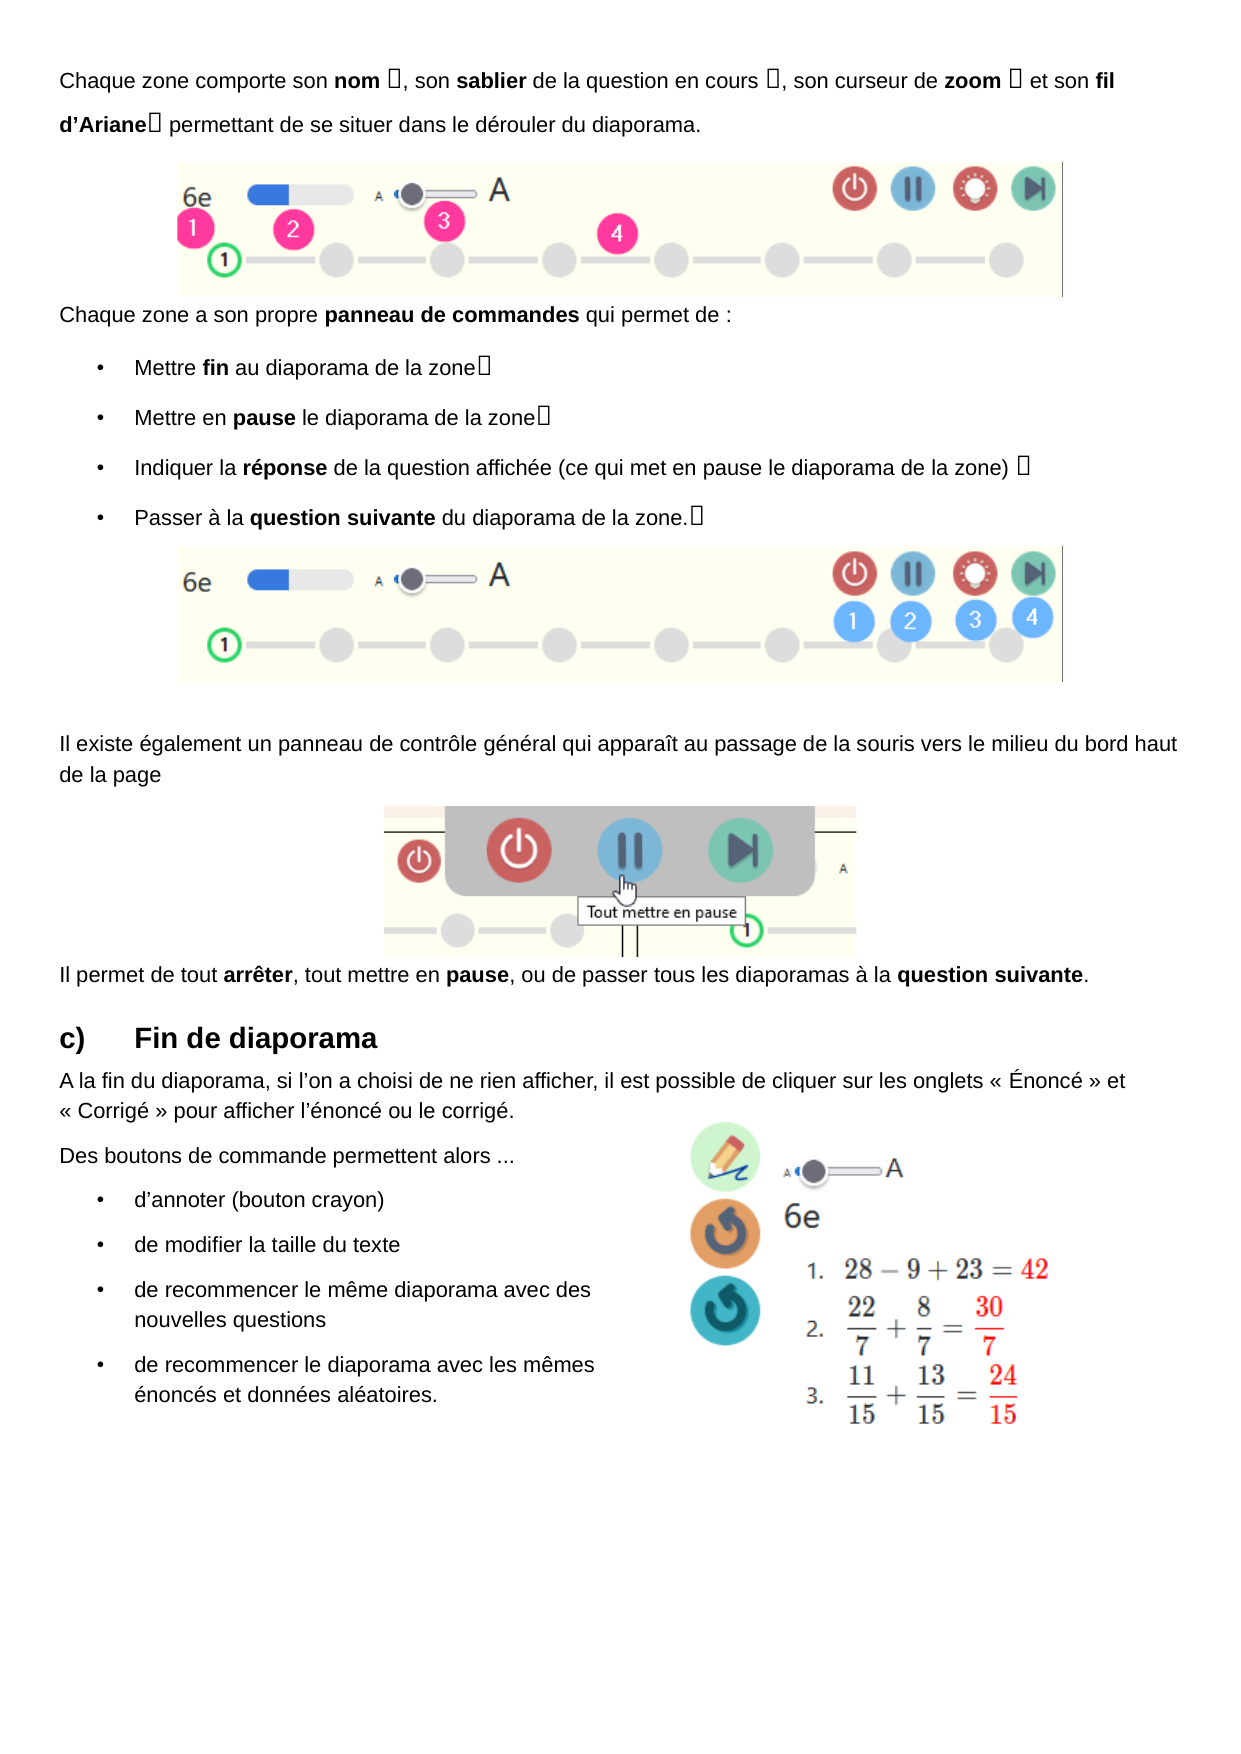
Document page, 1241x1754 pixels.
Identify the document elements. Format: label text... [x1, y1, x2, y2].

list Passer à la question suivante du diaporama de la zone. [97, 497, 1181, 534]
text Des boutons de commande permettent alors ... [59, 1143, 682, 1168]
list de recommencer le diaporama avec les mêmes énoncés et données aléatoires. [97, 1352, 682, 1407]
text Il permet de tout arrêter, tout mettre en pause, ou de passer tous les diaporamas à la question suivante. [59, 806, 1181, 987]
list [1132, 1187, 1181, 1213]
text Chaque zone a son propre panneau de commandes qui permet de : [59, 162, 1181, 327]
picture [682, 1115, 1132, 1437]
picture [383, 806, 857, 957]
list Mettre fin au diaporama de la zone [97, 346, 1181, 383]
list [1132, 1352, 1181, 1407]
text Il existe également un panneau de contrôle général qui apparaît au passage de la souris vers le milieu du bord haut de la page [59, 731, 1181, 787]
text [1132, 1143, 1181, 1168]
list de recommencer le même diaporama avec des nouvelles questions [97, 1277, 682, 1332]
text A la fin du diaporama, si l’on a choisi de ne rien afficher, il est possible de cliquer sur les onglets « Énoncé » et « Corrigé » pour afficher l’énoncé ou le corrigé. [59, 1068, 1181, 1123]
subtitle Fin de diaporama [59, 1021, 1181, 1055]
list d’annoter (bouton crayon) [97, 1187, 682, 1213]
list [1132, 1232, 1181, 1257]
list Mettre en pause le diaporama de la zone [97, 397, 1181, 433]
list [1132, 1277, 1181, 1332]
list de modifier la taille du texte [97, 1232, 682, 1257]
list Indiquer la réponse de la question affichée (ce qui met en pause le diaporama de la zone)  [97, 447, 1181, 483]
picture [177, 546, 1063, 682]
picture [177, 162, 1063, 297]
text Chaque zone comporte son nom , son sablier de la question en cours , son curseur de zoom  et son fil d’Ariane permettant de se situer dans le dérouler du diaporama. [59, 59, 1181, 140]
